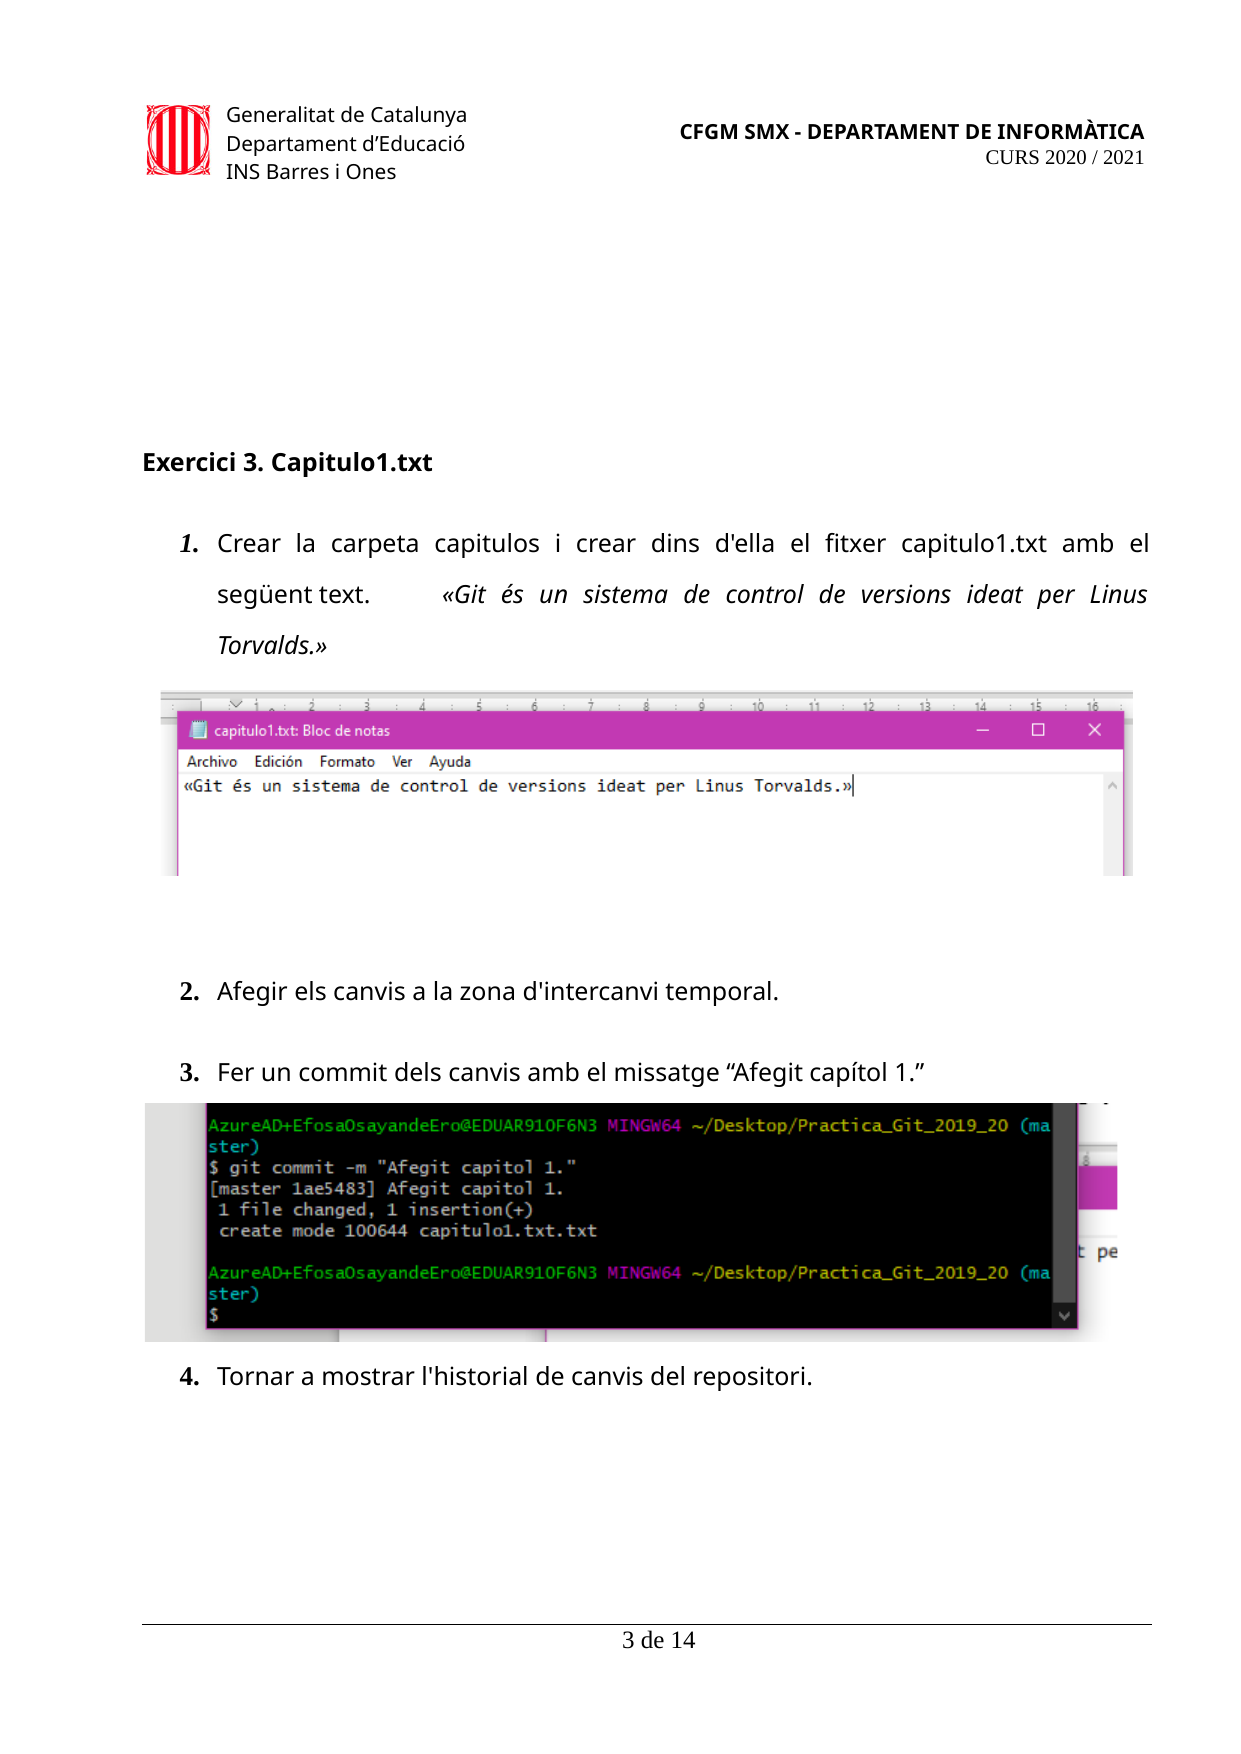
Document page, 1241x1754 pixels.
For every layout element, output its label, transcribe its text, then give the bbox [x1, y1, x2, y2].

list Fer un commit dels canvis amb el missatge “Afegit capítol 1.” [179, 1054, 1152, 1088]
picture [141, 105, 214, 175]
text Exercici 3. Capitulo1.txt [142, 444, 1152, 478]
list Crear la carpeta capitulos i crear dins d'ella el fitxer capitulo1.txt amb el següent text. «Git és un sistema de control de versions ideat per Linus Torvalds.» [179, 525, 1152, 661]
picture [144, 1103, 1118, 1342]
list Afegir els canvis a la zona d'intercanvi temporal. [179, 973, 1152, 1007]
picture [160, 690, 1133, 876]
list Tornar a mostrar l'historial de canvis del repositori. [179, 1136, 1152, 1393]
